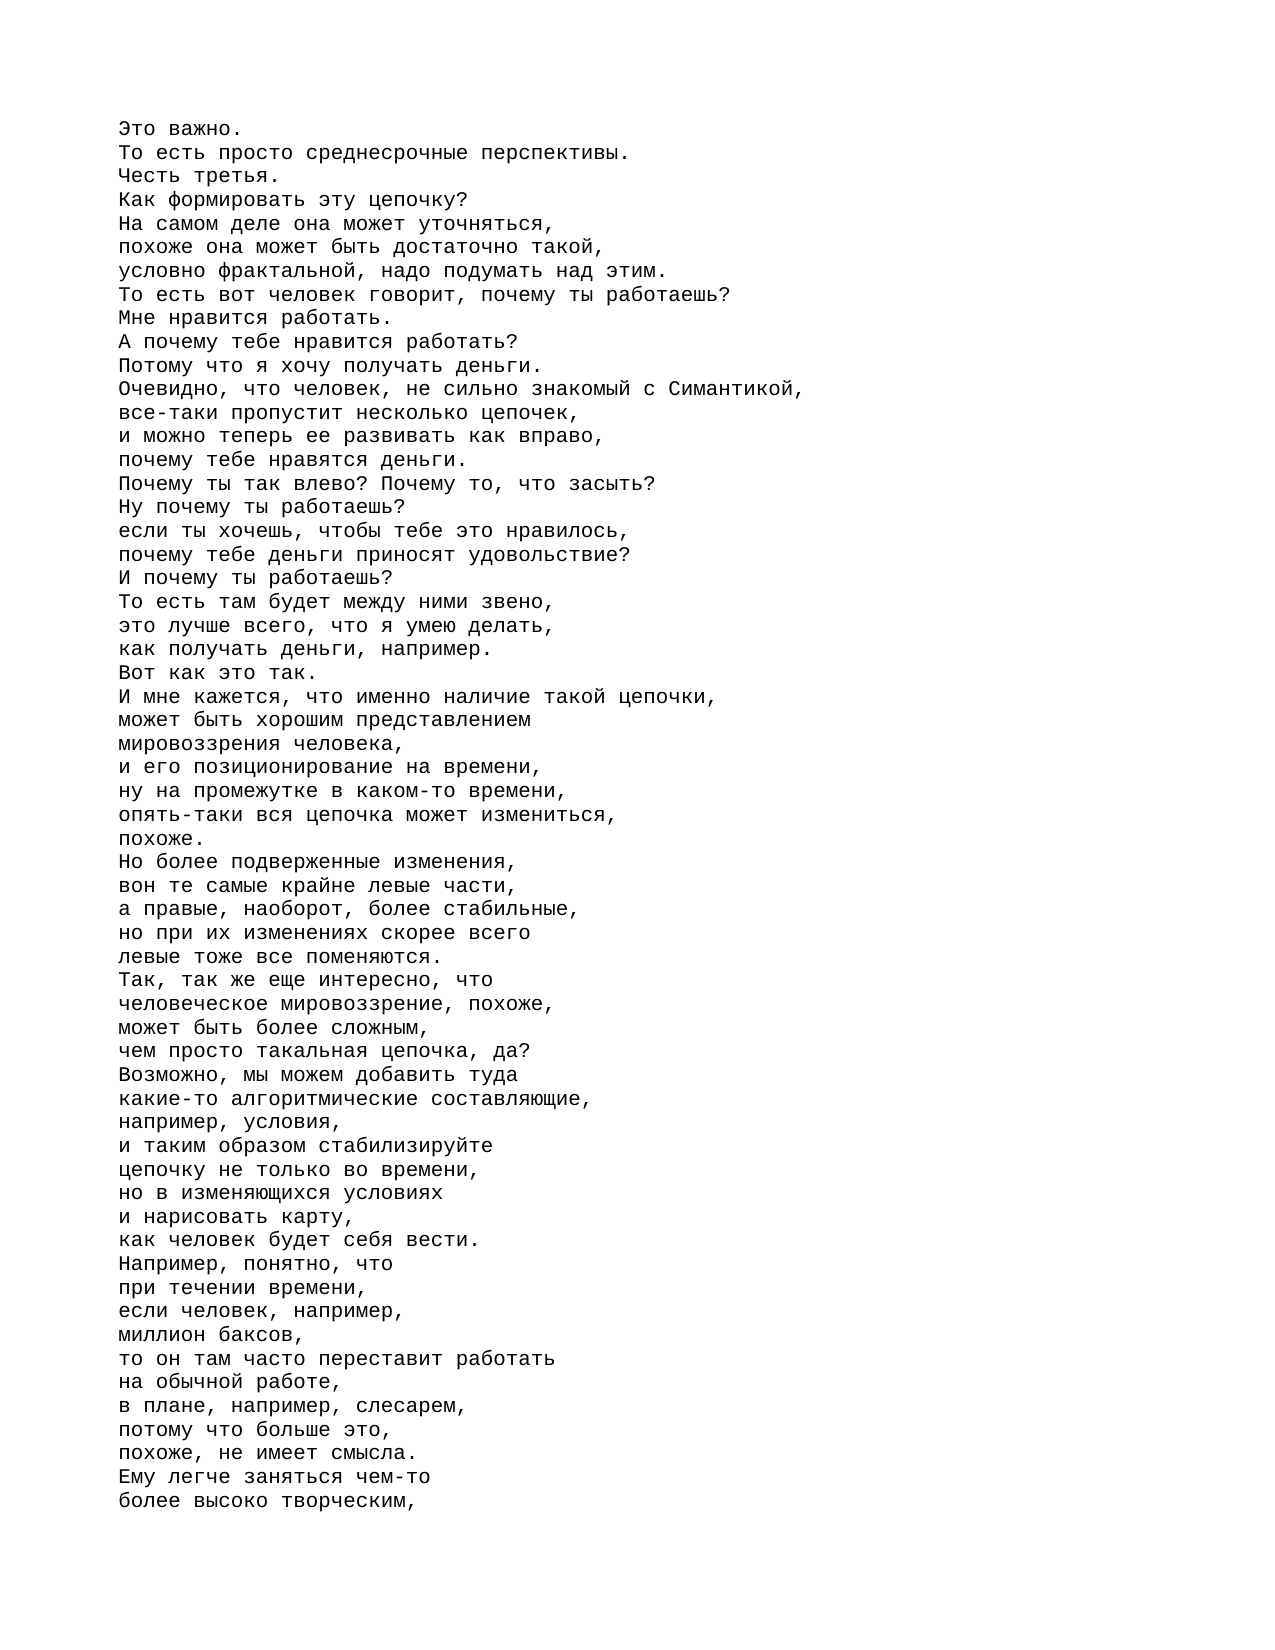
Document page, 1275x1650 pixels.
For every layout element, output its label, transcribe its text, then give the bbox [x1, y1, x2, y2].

text опять-таки вся цепочка может измениться, [118, 804, 1157, 827]
text но при их изменениях скорее всего [118, 922, 1157, 946]
text это лучше всего, что я умею делать, [118, 615, 1157, 638]
text миллион баксов, [118, 1324, 1157, 1348]
text Почему ты так влево? Почему то, что засыть? [118, 473, 1157, 496]
text и его позиционирование на времени, [118, 757, 1157, 780]
text и можно теперь ее развивать как вправо, [118, 426, 1157, 449]
text может быть более сложным, [118, 1017, 1157, 1040]
text И почему ты работаешь? [118, 567, 1157, 591]
text вон те самые крайне левые части, [118, 875, 1157, 898]
text Так, так же еще интересно, что [118, 969, 1157, 993]
text Ему легче заняться чем-то [118, 1466, 1157, 1489]
text Как формировать эту цепочку? [118, 189, 1157, 213]
text все-таки пропустит несколько цепочек, [118, 402, 1157, 426]
text Но более подверженные изменения, [118, 851, 1157, 875]
text Ну почему ты работаешь? [118, 496, 1157, 520]
text Возможно, мы можем добавить туда [118, 1064, 1157, 1088]
text похоже она может быть достаточно такой, [118, 236, 1157, 260]
text То есть вот человек говорит, почему ты работаешь? [118, 284, 1157, 307]
text мировоззрения человека, [118, 733, 1157, 757]
text в плане, например, слесарем, [118, 1395, 1157, 1419]
text Это важно. [118, 118, 1157, 142]
text и таким образом стабилизируйте [118, 1135, 1157, 1158]
text почему тебе нравятся деньги. [118, 449, 1157, 473]
text На самом деле она может уточняться, [118, 213, 1157, 236]
text Потому что я хочу получать деньги. [118, 354, 1157, 378]
text более высоко творческим, [118, 1489, 1157, 1513]
text то он там часто переставит работать [118, 1348, 1157, 1371]
text если ты хочешь, чтобы тебе это нравилось, [118, 520, 1157, 544]
text А почему тебе нравится работать? [118, 331, 1157, 354]
text но в изменяющихся условиях [118, 1182, 1157, 1206]
text может быть хорошим представлением [118, 709, 1157, 733]
text на обычной работе, [118, 1371, 1157, 1395]
text ну на промежутке в каком-то времени, [118, 780, 1157, 804]
text Например, понятно, что [118, 1253, 1157, 1277]
text И мне кажется, что именно наличие такой цепочки, [118, 686, 1157, 709]
text а правые, наоборот, более стабильные, [118, 898, 1157, 922]
text левые тоже все поменяются. [118, 946, 1157, 969]
text потому что больше это, [118, 1419, 1157, 1442]
text То есть там будет между ними звено, [118, 591, 1157, 615]
text например, условия, [118, 1111, 1157, 1135]
text как человек будет себя вести. [118, 1229, 1157, 1253]
text условно фрактальной, надо подумать над этим. [118, 260, 1157, 284]
text То есть просто среднесрочные перспективы. [118, 142, 1157, 165]
text почему тебе деньги приносят удовольствие? [118, 544, 1157, 567]
text Вот как это так. [118, 662, 1157, 686]
text если человек, например, [118, 1300, 1157, 1324]
text Мне нравится работать. [118, 307, 1157, 331]
text цепочку не только во времени, [118, 1158, 1157, 1182]
text какие-то алгоритмические составляющие, [118, 1088, 1157, 1111]
text Очевидно, что человек, не сильно знакомый с Симантикой, [118, 378, 1157, 402]
text как получать деньги, например. [118, 638, 1157, 662]
text чем просто такальная цепочка, да? [118, 1040, 1157, 1064]
text Честь третья. [118, 165, 1157, 189]
text похоже, не имеет смысла. [118, 1442, 1157, 1466]
text и нарисовать карту, [118, 1206, 1157, 1229]
text похоже. [118, 827, 1157, 851]
text человеческое мировоззрение, похоже, [118, 993, 1157, 1017]
text при течении времени, [118, 1277, 1157, 1300]
